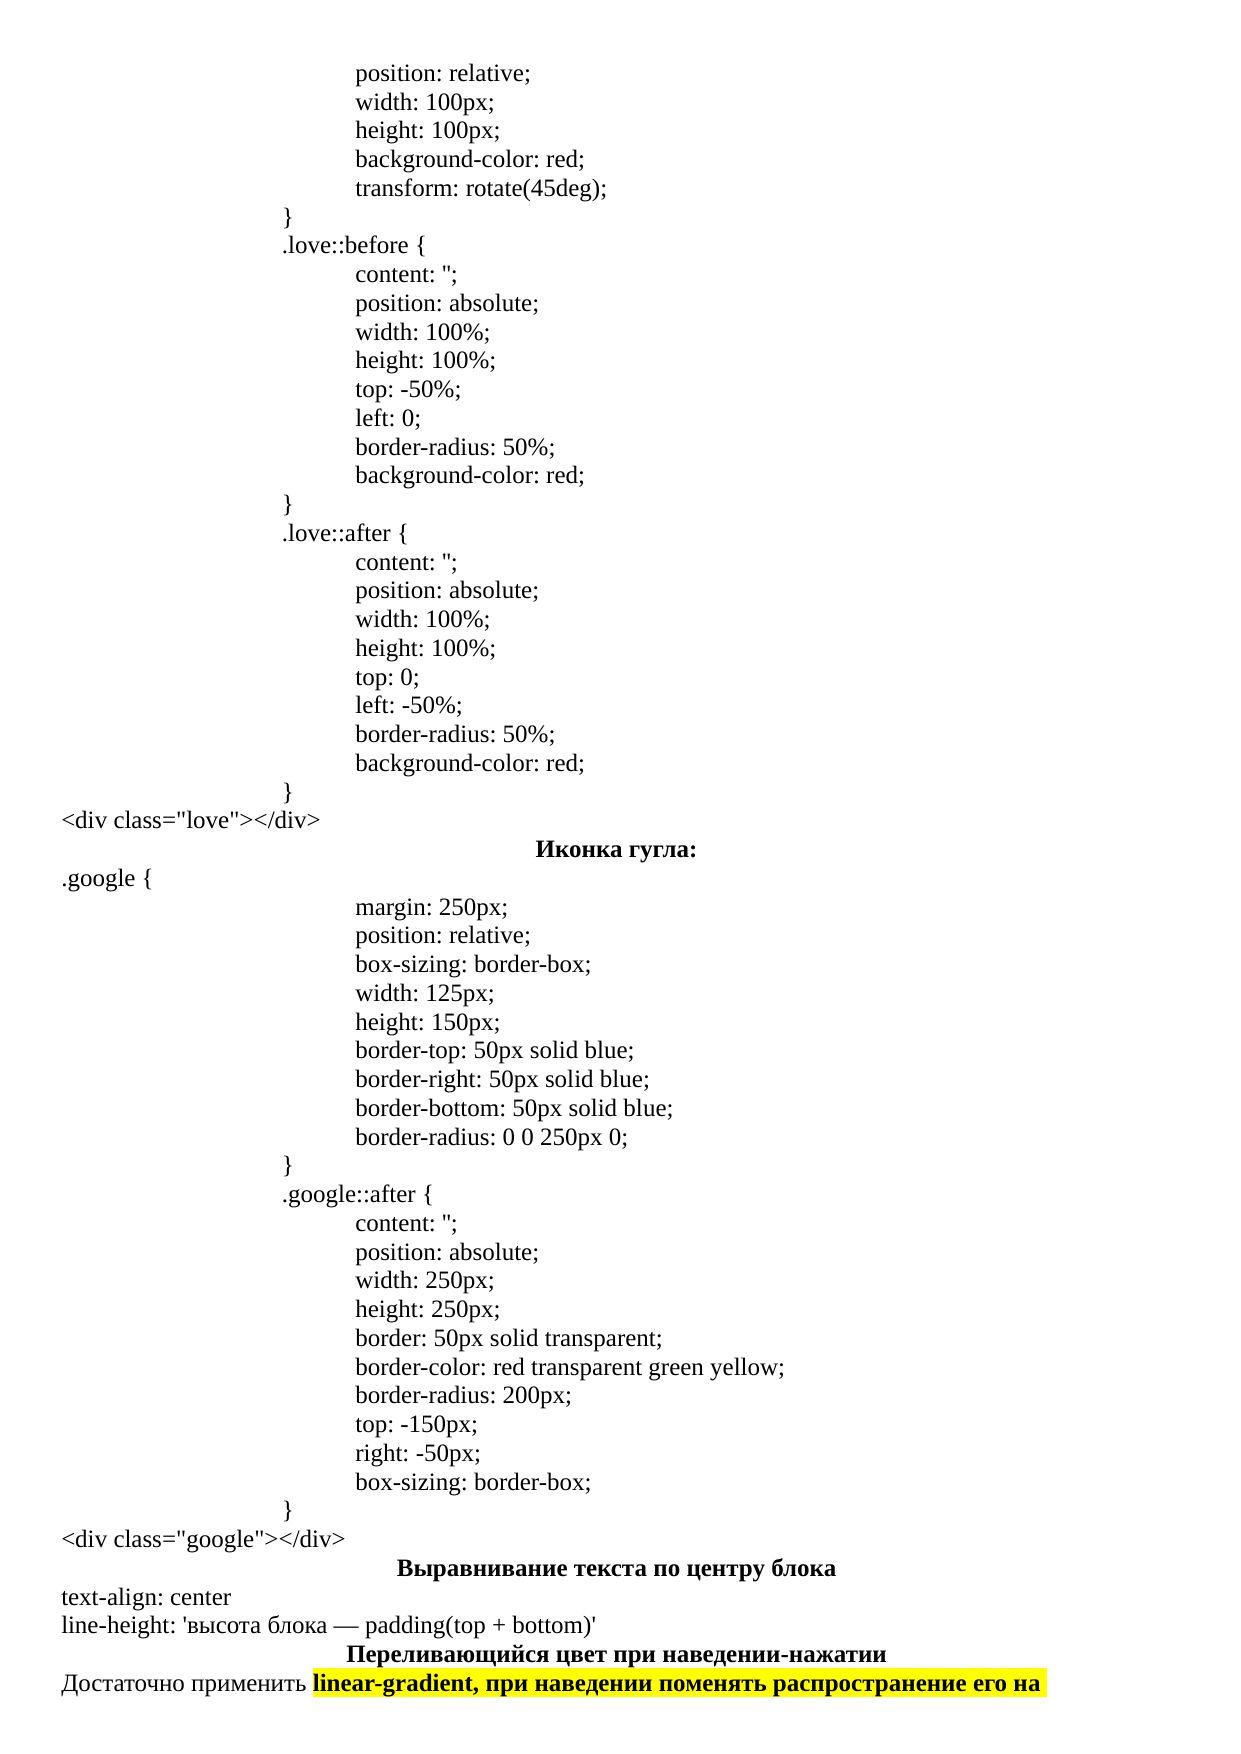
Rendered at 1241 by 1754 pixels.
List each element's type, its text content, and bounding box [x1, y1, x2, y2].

text text-align: center [61, 1582, 1172, 1610]
text height: 100%; [61, 345, 1172, 374]
text transform: rotate(45deg); [61, 173, 1172, 202]
text width: 100%; [61, 604, 1172, 633]
text height: 250px; [61, 1294, 1172, 1323]
text position: absolute; [61, 575, 1172, 604]
text .love::before { [61, 230, 1172, 259]
text top: 0; [61, 662, 1172, 690]
text top: -50%; [61, 374, 1172, 403]
text border-bottom: 50px solid blue; [61, 1093, 1172, 1122]
text .love::after { [61, 518, 1172, 547]
text content: ''; [61, 1208, 1172, 1237]
text border-right: 50px solid blue; [61, 1064, 1172, 1093]
text height: 100%; [61, 633, 1172, 662]
text box-sizing: border-box; [61, 949, 1172, 978]
text width: 250px; [61, 1265, 1172, 1294]
text } [61, 202, 1172, 230]
text width: 125px; [61, 978, 1172, 1007]
text border-color: red transparent green yellow; [61, 1352, 1172, 1380]
text background-color: red; [61, 748, 1172, 777]
text left: 0; [61, 403, 1172, 432]
text } [61, 489, 1172, 518]
text border-radius: 200px; [61, 1380, 1172, 1409]
text background-color: red; [61, 144, 1172, 173]
text } [61, 1495, 1172, 1524]
text Переливающийся цвет при наведении-нажатии [61, 1639, 1172, 1668]
text Достаточно применить linear-gradient, при наведении поменять распространение его на [61, 1668, 1172, 1697]
text border-radius: 0 0 250px 0; [61, 1122, 1172, 1150]
text .google::after { [61, 1179, 1172, 1208]
text content: ''; [61, 259, 1172, 288]
text } [61, 777, 1172, 805]
text width: 100px; [61, 87, 1172, 115]
text position: relative; [61, 58, 1172, 87]
text height: 100px; [61, 115, 1172, 144]
text border-radius: 50%; [61, 432, 1172, 460]
text right: -50px; [61, 1438, 1172, 1467]
text <div class="love"></div> [61, 805, 1172, 834]
text background-color: red; [61, 460, 1172, 489]
text height: 150px; [61, 1007, 1172, 1035]
text Иконка гугла: [61, 834, 1172, 863]
text border-radius: 50%; [61, 719, 1172, 748]
text position: absolute; [61, 1237, 1172, 1265]
text content: ''; [61, 547, 1172, 575]
text } [61, 1150, 1172, 1179]
text position: absolute; [61, 288, 1172, 317]
text position: relative; [61, 920, 1172, 949]
text line-height: 'высота блока — padding(top + bottom)' [61, 1610, 1172, 1639]
text <div class="google"></div> [61, 1524, 1172, 1553]
text border: 50px solid transparent; [61, 1323, 1172, 1352]
text width: 100%; [61, 317, 1172, 345]
text margin: 250px; [61, 892, 1172, 920]
text border-top: 50px solid blue; [61, 1035, 1172, 1064]
text left: -50%; [61, 690, 1172, 719]
text box-sizing: border-box; [61, 1467, 1172, 1495]
text .google { [61, 863, 1172, 892]
text top: -150px; [61, 1409, 1172, 1438]
text Выравнивание текста по центру блока [61, 1553, 1172, 1582]
